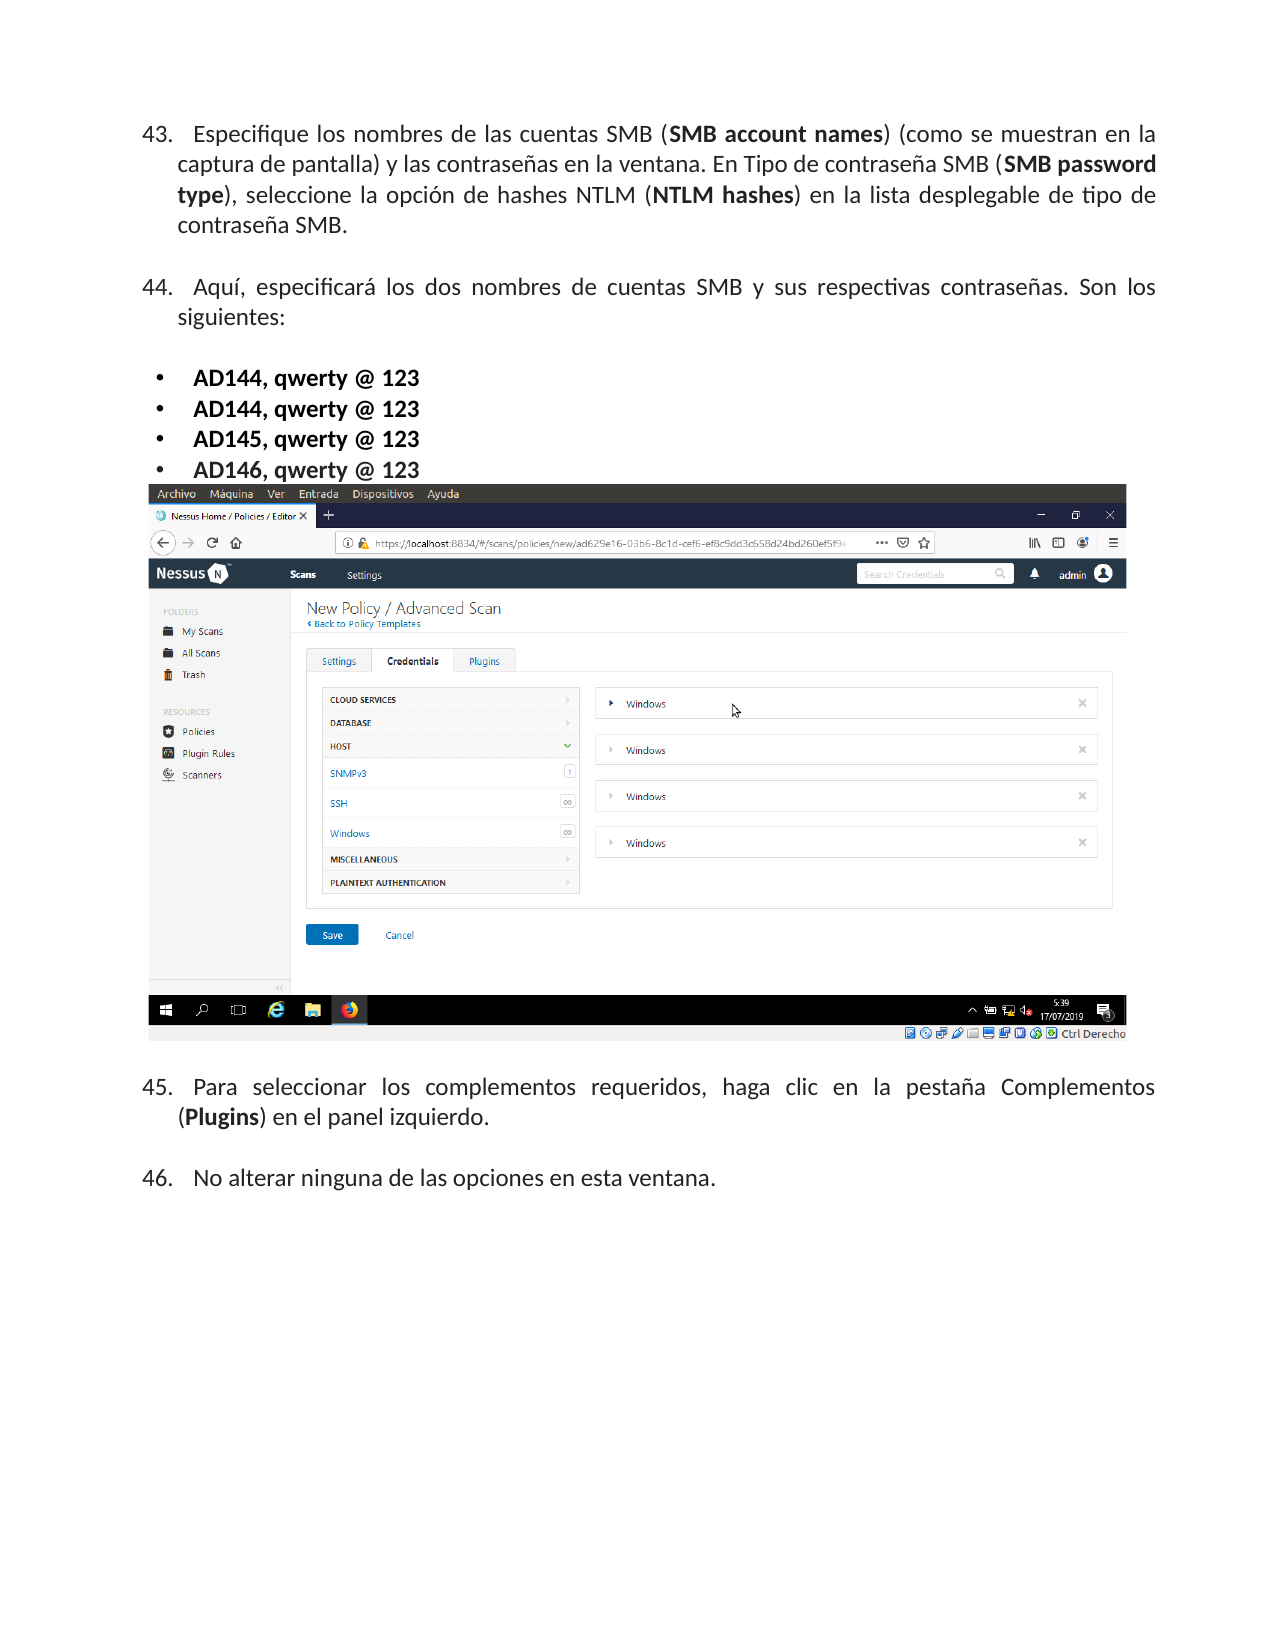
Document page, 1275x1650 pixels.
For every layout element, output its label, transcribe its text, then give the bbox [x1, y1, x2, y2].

list AD144, qwerty @ 123 [156, 393, 1157, 423]
list AD144, qwerty @ 123 [156, 362, 1157, 393]
list AD145, qwerty @ 123 [156, 423, 1157, 454]
list No alterar ninguna de las opciones en esta ventana. [142, 1162, 1157, 1193]
list AD146, qwerty @ 123 [156, 454, 1157, 484]
picture [148, 484, 1127, 1041]
list Especifique los nombres de las cuentas SMB (SMB account names) (como se muestran en la captura de pantalla) y las contraseñas en la ventana. En Tipo de contraseña SMB (SMB password type), seleccione la opción de hashes NTLM (NTLM hashes) en la lista desplegable de tipo de contraseña SMB. [142, 118, 1157, 240]
list Para seleccionar los complementos requeridos, haga clic en la pestaña Complementos (Plugins) en el panel izquierdo. [142, 1071, 1157, 1132]
list Aquí, especificará los dos nombres de cuentas SMB y sus respectivas contraseñas. Son los siguientes: [142, 271, 1157, 332]
